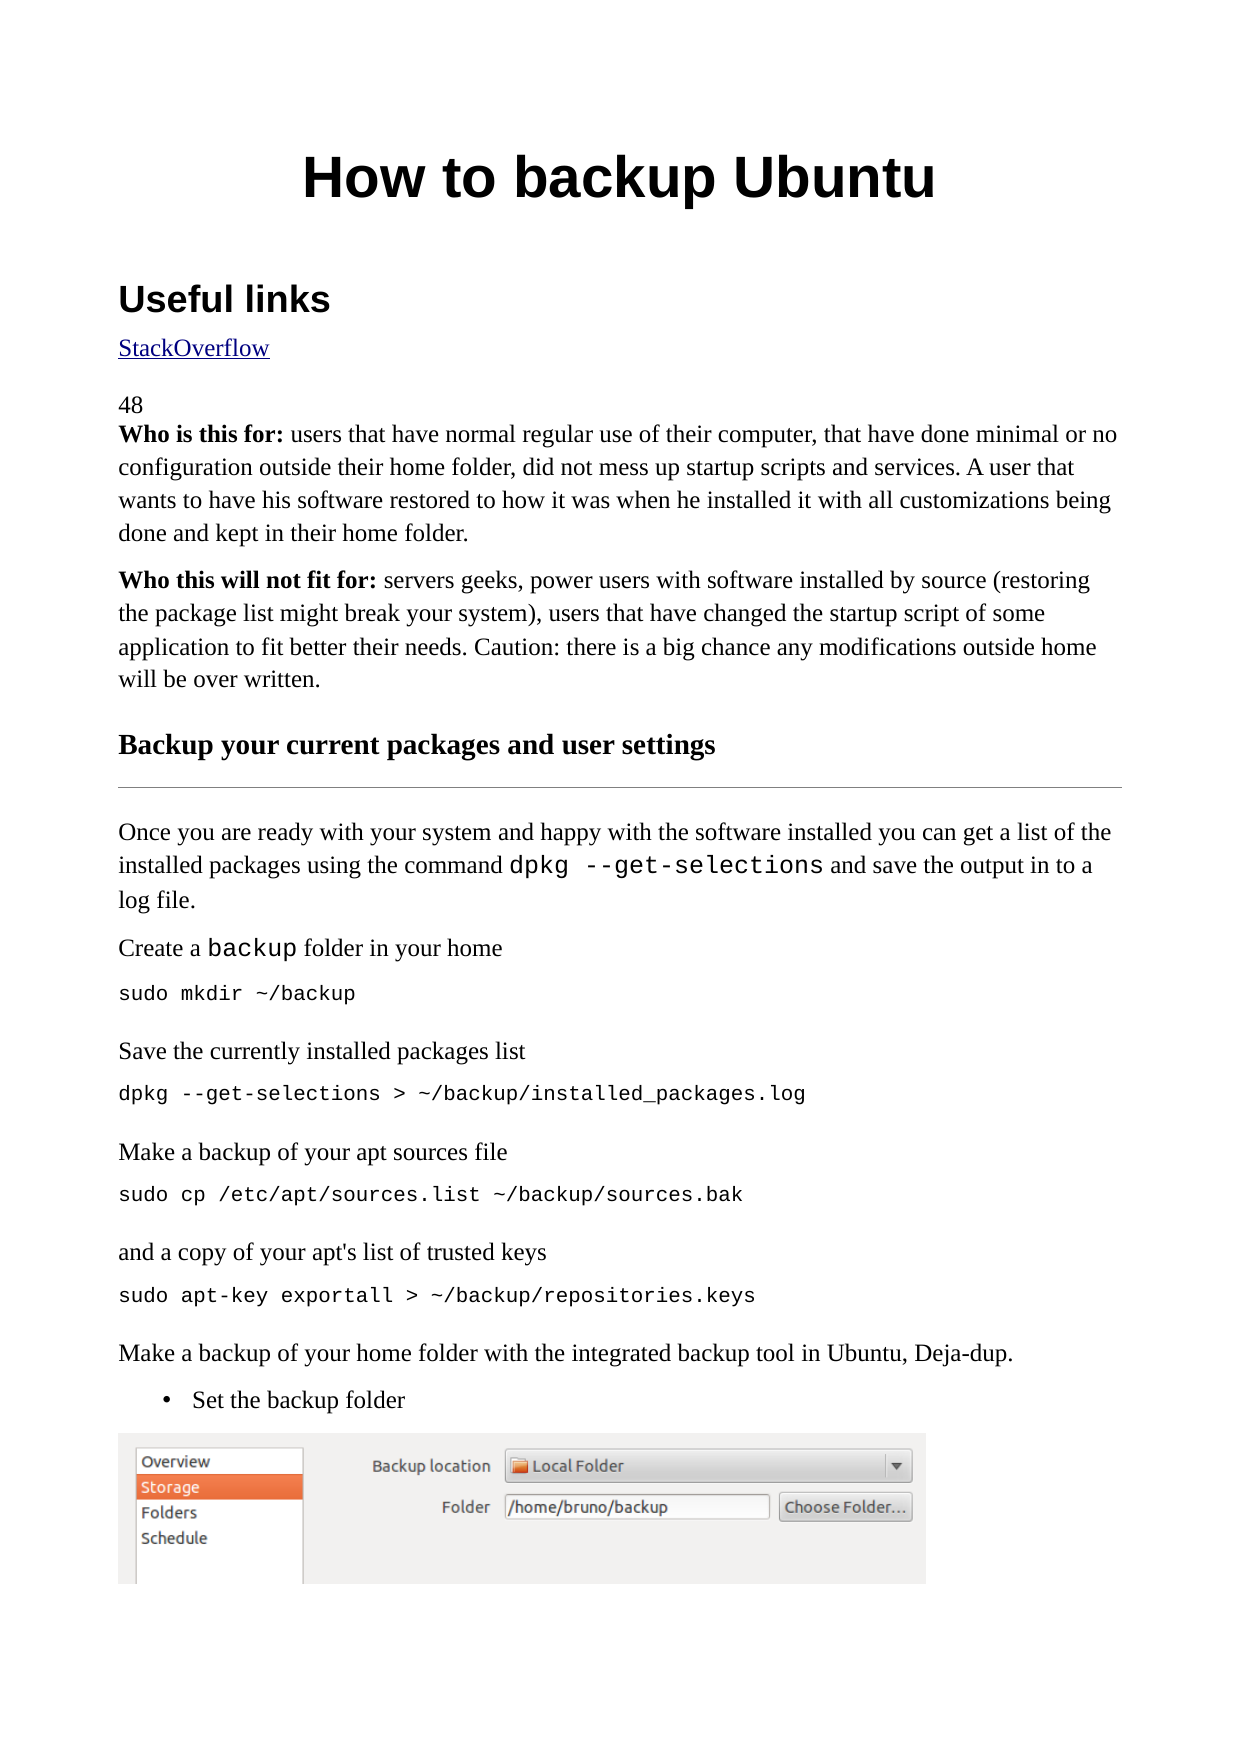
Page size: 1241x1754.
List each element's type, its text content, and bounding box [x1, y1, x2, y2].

text Make a backup of your home folder with the integrated backup tool in Ubuntu, Deja-dup. [118, 1338, 1122, 1367]
subtitle Backup your current packages and user settings [118, 727, 1122, 760]
subtitle Useful links [118, 276, 1122, 320]
text StackOverflow [118, 333, 1122, 361]
title How to backup Ubuntu [118, 143, 1122, 210]
list Set the backup folder [162, 1386, 1122, 1414]
text Create a backup folder in your home [118, 933, 1122, 963]
text sudo mkdir ~/backup [118, 983, 1122, 1006]
picture [118, 1433, 926, 1584]
text Once you are ready with your system and happy with the software installed you can get a list of the installed packages using the command dpkg --get-selections and save the output in to a log file. [118, 817, 1122, 914]
text sudo cp /etc/apt/sources.list ~/backup/sources.bak [118, 1184, 1122, 1208]
text Who this will not fit for: servers geeks, power users with software installed by source (restoring the package list might break your system), users that have changed the startup script of some application to fit better their needs. Caution: there is a big chance any modifications outside home will be over written. [118, 566, 1122, 693]
text Who is this for: users that have normal regular use of their computer, that have done minimal or no configuration outside their home folder, did not mess up startup scripts and services. A user that wants to have his software restored to how it was when he installed it with all customizations being done and kept in their home folder. [118, 419, 1122, 547]
text and a copy of your apt's list of trusted keys [118, 1237, 1122, 1266]
text dpkg --get-selections > ~/backup/installed_packages.log [118, 1083, 1122, 1107]
text 48 [118, 390, 1122, 419]
text sudo apt-key exportall > ~/backup/repositories.keys [118, 1285, 1122, 1308]
text Make a backup of your apt sources file [118, 1137, 1122, 1165]
text Save the currently installed packages list [118, 1036, 1122, 1064]
